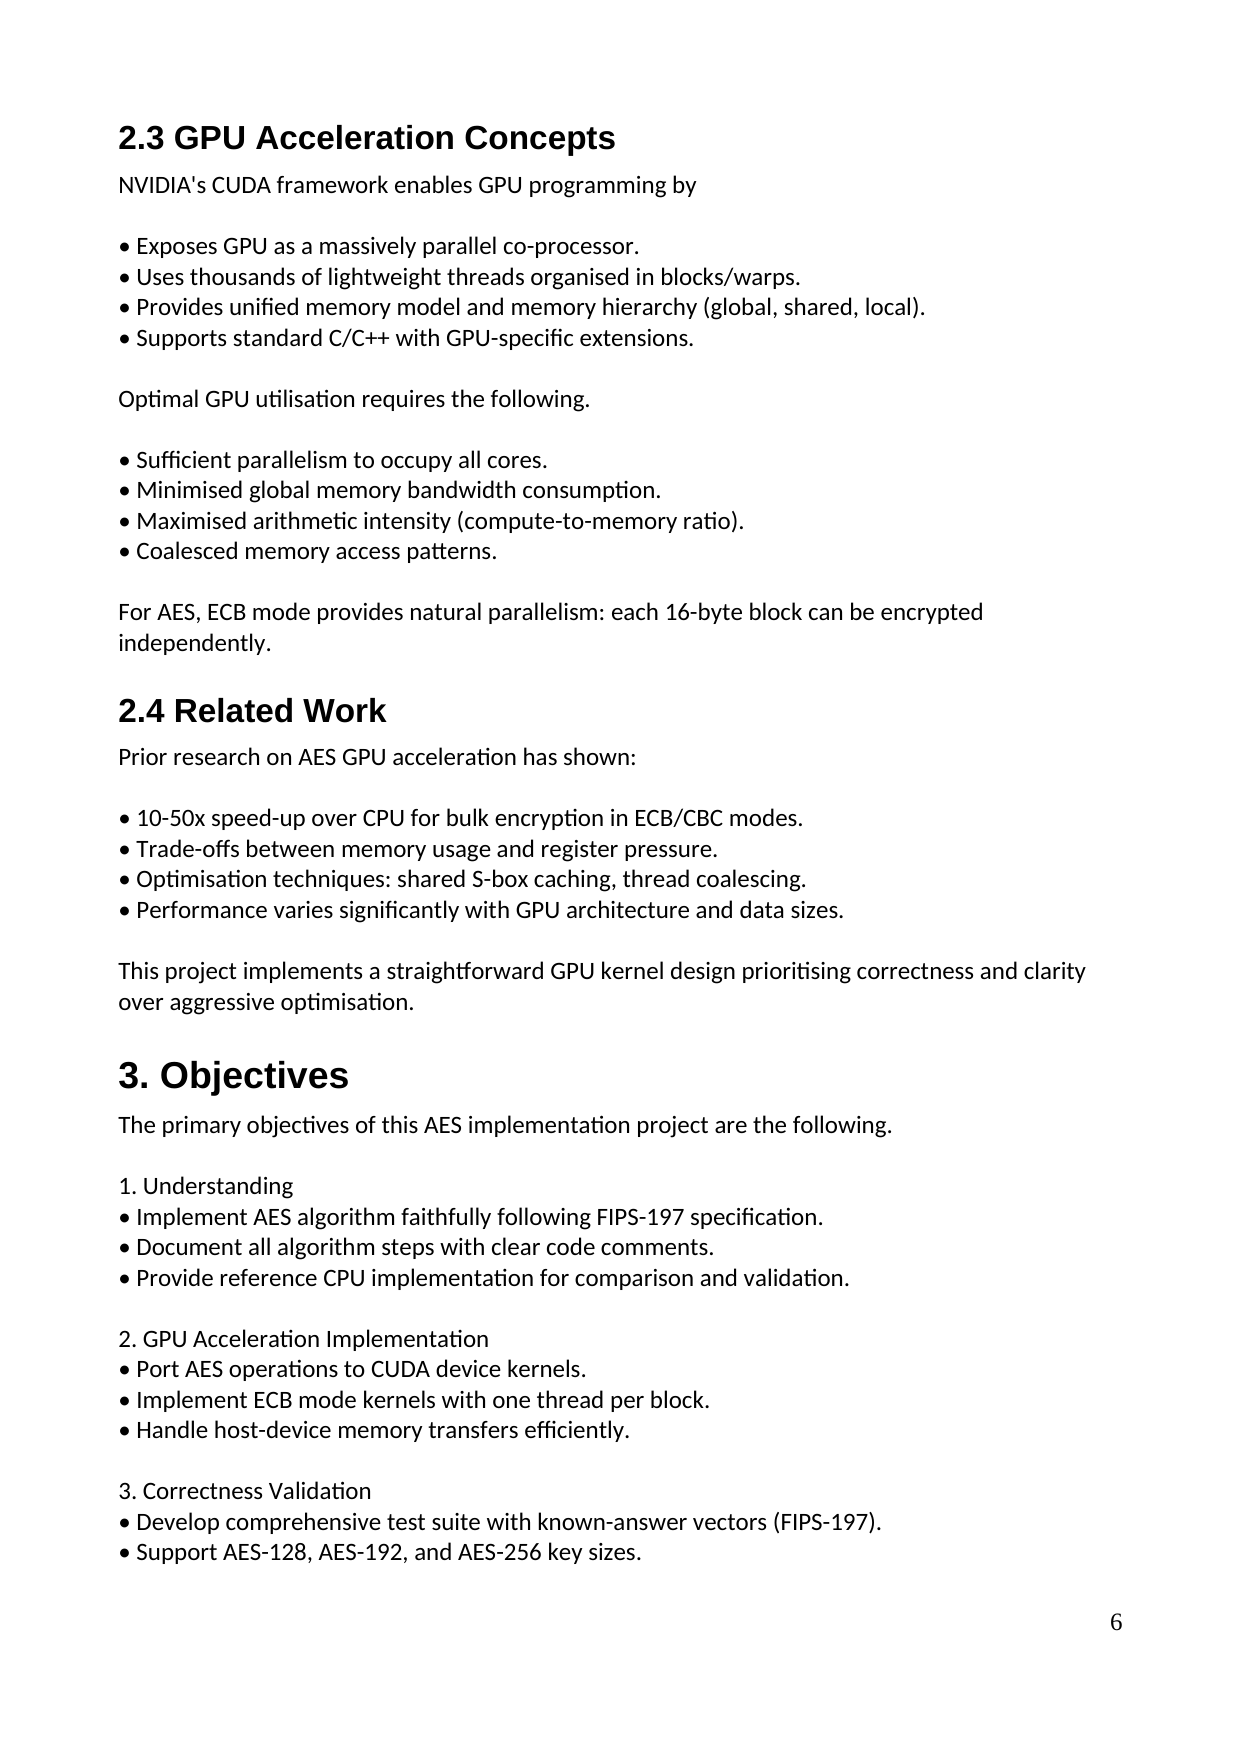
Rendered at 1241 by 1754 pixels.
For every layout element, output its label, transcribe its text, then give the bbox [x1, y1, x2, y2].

subtitle 2.3 GPU Acceleration Concepts [118, 118, 1122, 157]
text The primary objectives of this AES implementation project are the following. 1. Understanding • Implement AES algorithm faithfully following FIPS-197 specification. • Document all algorithm steps with clear code comments. • Provide reference CPU implementation for comparison and validation. 2. GPU Acceleration Implementation • Port AES operations to CUDA device kernels. • Implement ECB mode kernels with one thread per block. • Handle host-device memory transfers efficiently. 3. Correctness Validation • Develop comprehensive test suite with known-answer vectors (FIPS-197). • Support AES-128, AES-192, and AES-256 key sizes. [118, 1109, 1122, 1567]
text Prior research on AES GPU acceleration has shown: • 10-50x speed-up over CPU for bulk encryption in ECB/CBC modes. • Trade-offs between memory usage and register pressure. • Optimisation techniques: shared S-box caching, thread coalescing. • Performance varies significantly with GPU architecture and data sizes. This project implements a straightforward GPU kernel design prioritising correctness and clarity over aggressive optimisation. [118, 742, 1122, 1016]
subtitle 2.4 Related Work [118, 691, 1122, 729]
subtitle 3. Objectives [118, 1054, 1122, 1097]
text NVIDIA's CUDA framework enables GPU programming by • Exposes GPU as a massively parallel co-processor. • Uses thousands of lightweight threads organised in blocks/warps. • Provides unified memory model and memory hierarchy (global, shared, local). • Supports standard C/C++ with GPU-specific extensions. Optimal GPU utilisation requires the following. • Sufficient parallelism to occupy all cores. • Minimised global memory bandwidth consumption. • Maximised arithmetic intensity (compute-to-memory ratio). • Coalesced memory access patterns. For AES, ECB mode provides natural parallelism: each 16-byte block can be encrypted independently. [118, 169, 1122, 657]
